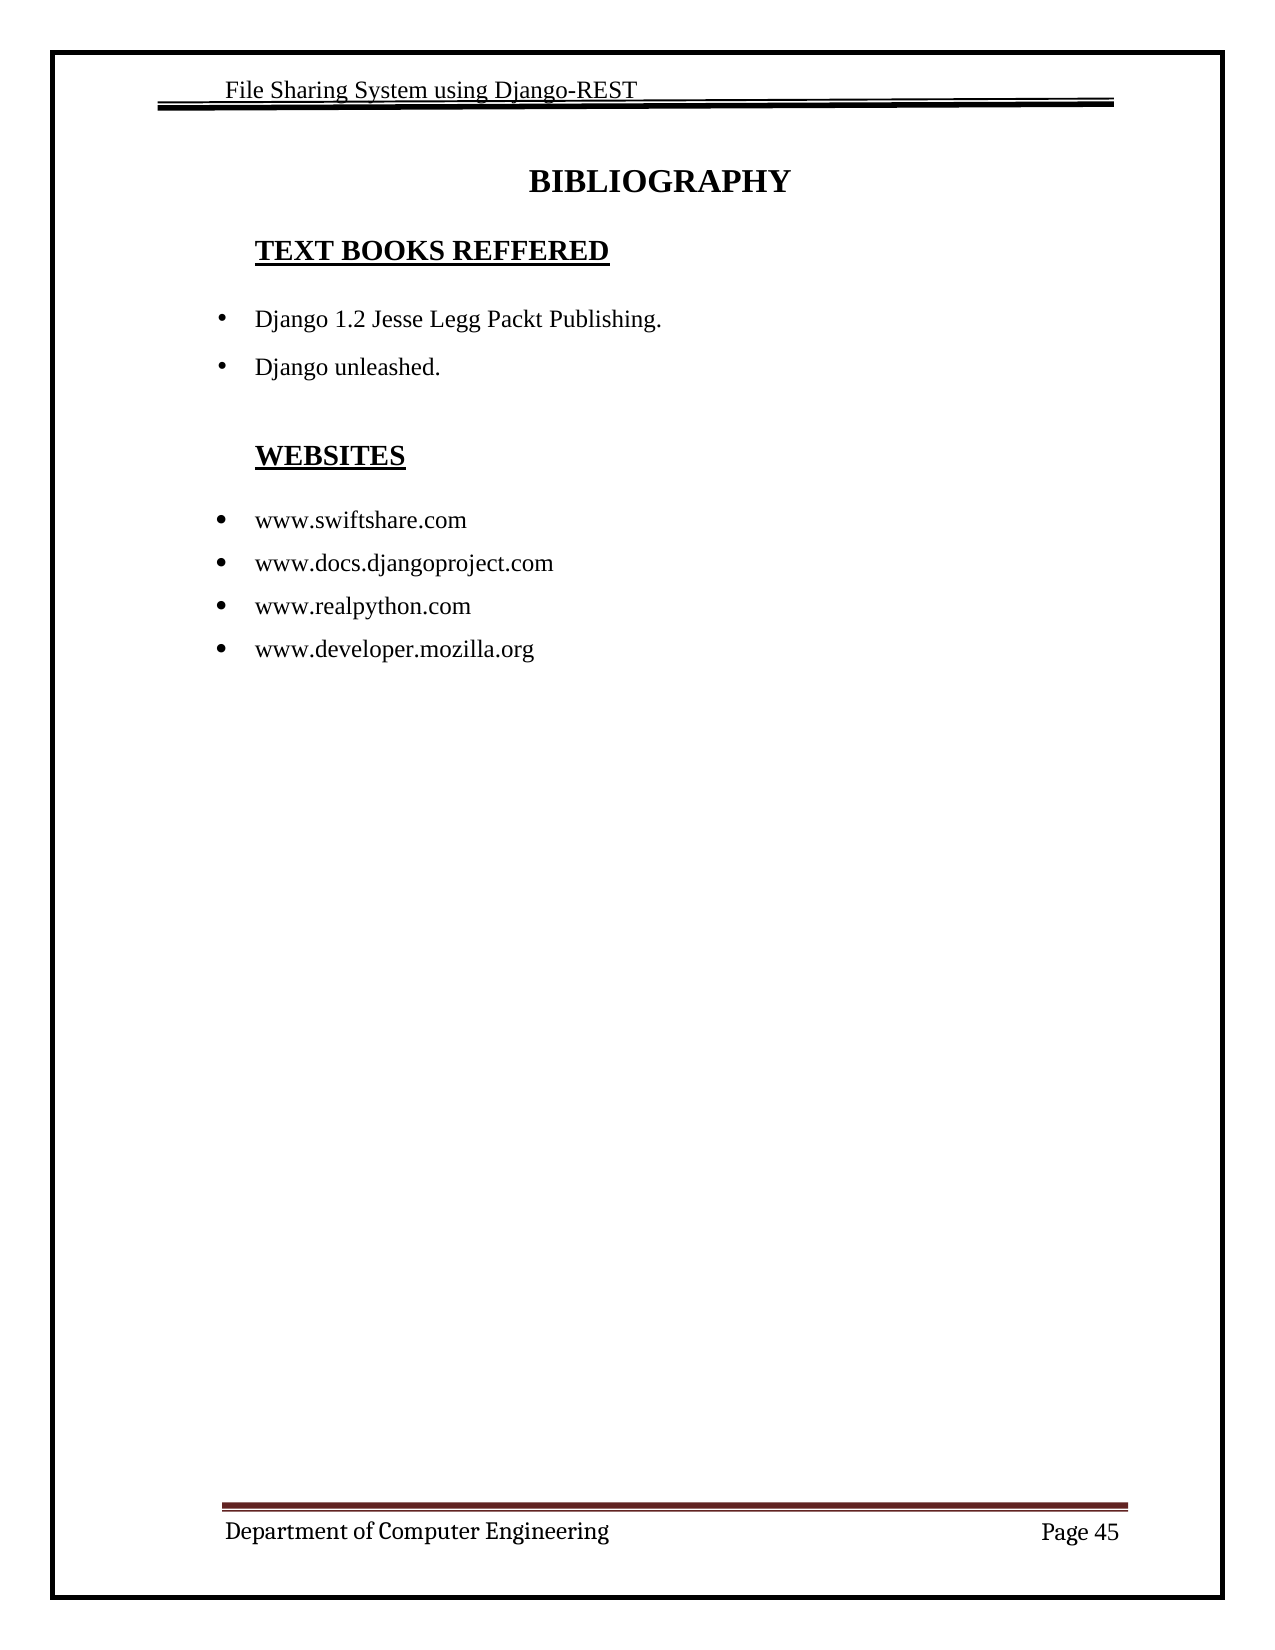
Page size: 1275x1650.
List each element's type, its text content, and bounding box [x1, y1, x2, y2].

list www.docs.djangoproject.com [217, 548, 1148, 577]
list Django 1.2 Jesse Legg Packt Publishing. [217, 301, 1148, 334]
list www.swiftshare.com [217, 505, 1148, 534]
list Django unleashed. [217, 348, 1148, 381]
text File Sharing System using Django-REST [225, 75, 1148, 104]
text TEXT BOOKS REFFERED [254, 233, 1148, 267]
list www.developer.mozilla.org [217, 634, 1148, 663]
subtitle BIBLIOGRAPHY [253, 161, 1068, 200]
text WEBSITES [254, 438, 1148, 471]
list www.realpython.com [217, 591, 1148, 620]
